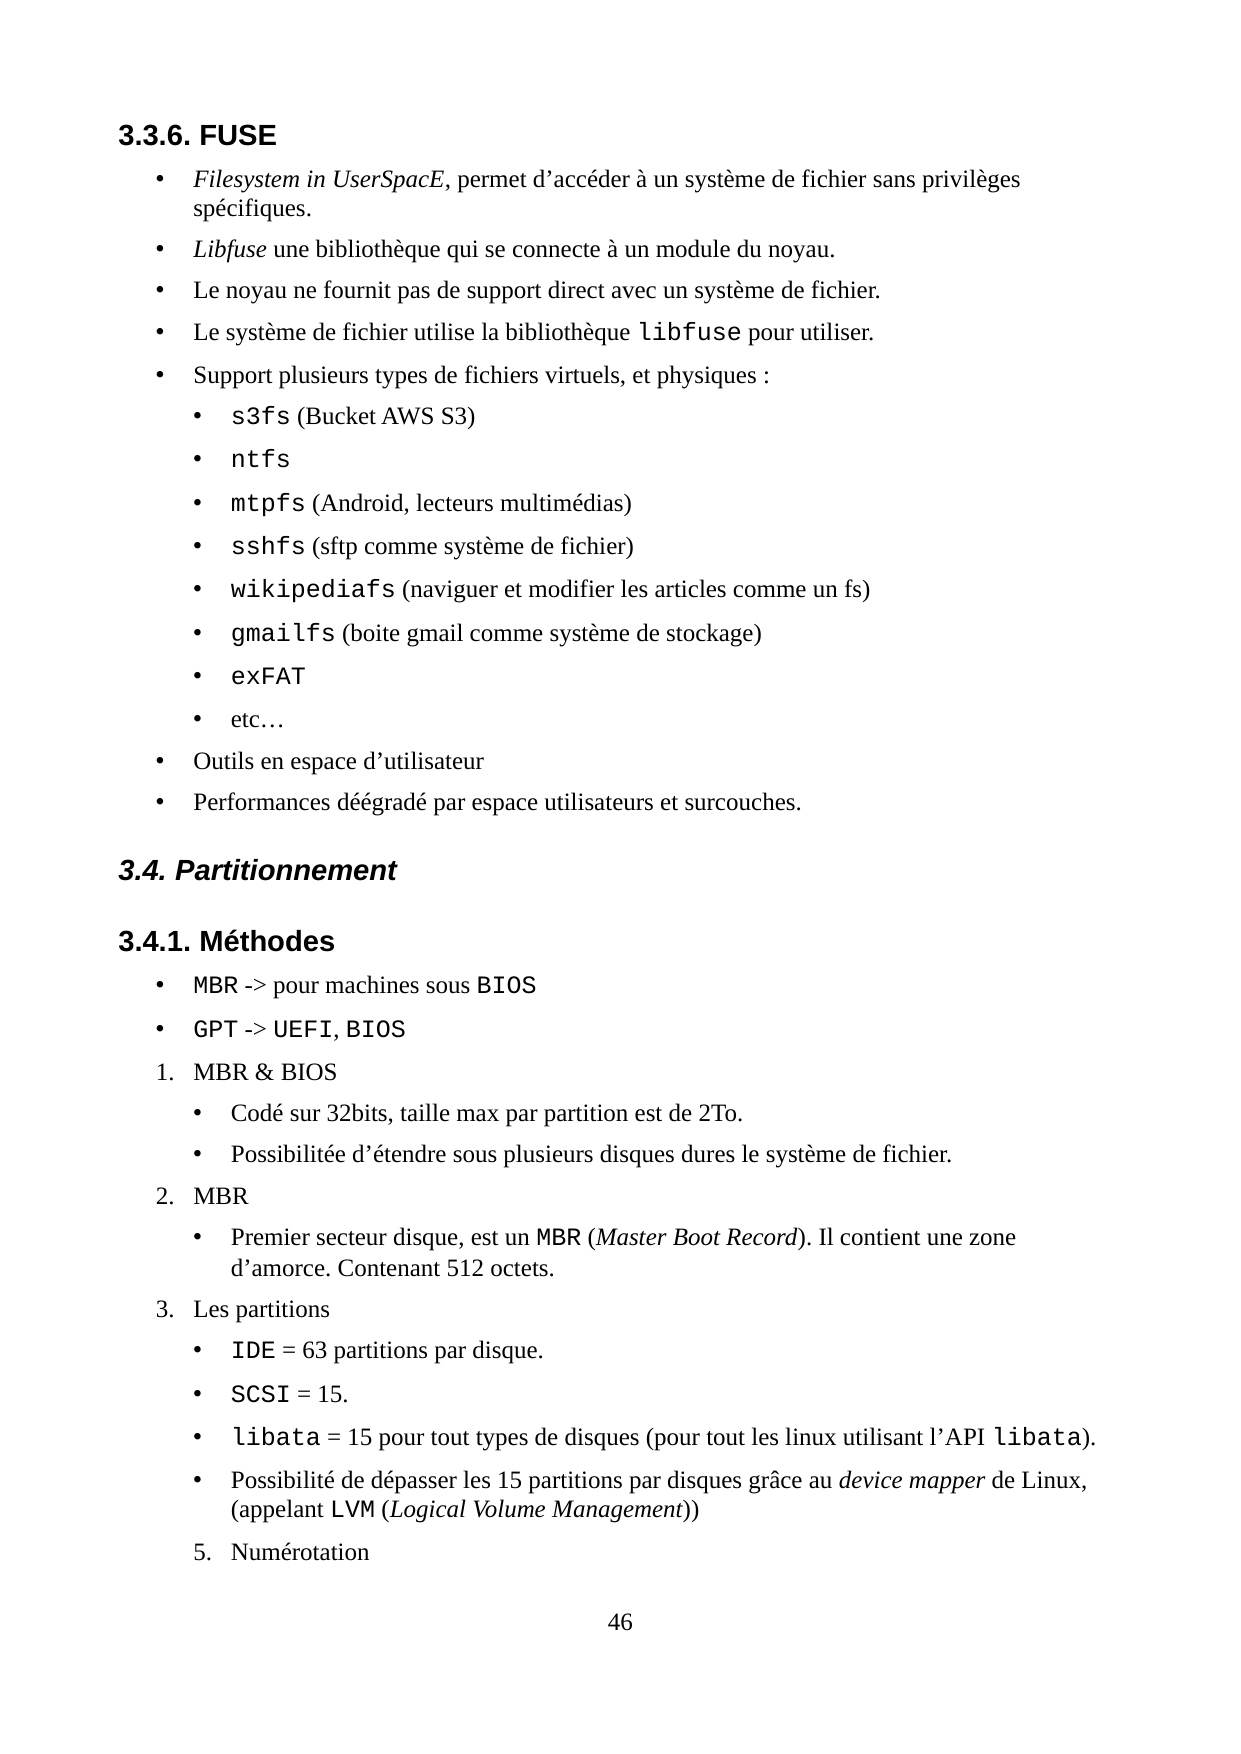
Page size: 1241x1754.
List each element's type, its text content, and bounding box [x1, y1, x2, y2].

list Possibilitée d’étendre sous plusieurs disques dures le système de fichier. [193, 1139, 1122, 1168]
list IDE = 63 partitions par disque. [193, 1335, 1122, 1366]
list mtpfs (Android, lecteurs multimédias) [193, 488, 1122, 519]
list libata = 15 pour tout types de disques (pour tout les linux utilisant l’API libata). [193, 1422, 1122, 1453]
list GPT -> UEFI, BIOS [156, 1014, 1122, 1044]
list Outils en espace d’utilisateur [156, 746, 1122, 774]
list Performances déégradé par espace utilisateurs et surcouches. [156, 787, 1122, 816]
list Le système de fichier utilise la bibliothèque libfuse pour utiliser. [156, 317, 1122, 347]
list Les partitions [156, 1294, 1122, 1323]
list MBR [156, 1181, 1122, 1209]
list MBR -> pour machines sous BIOS [156, 970, 1122, 1001]
list sshfs (sftp comme système de fichier) [193, 531, 1122, 562]
list exFAT [193, 661, 1122, 692]
subtitle Partitionnement [118, 853, 1122, 887]
list ntfs [193, 444, 1122, 475]
list Possibilité de dépasser les 15 partitions par disques grâce au device mapper de Linux, (appelant LVM (Logical Volume Management)) [193, 1465, 1122, 1525]
list Premier secteur disque, est un MBR (Master Boot Record). Il contient une zone d’amorce. Contenant 512 octets. [193, 1222, 1122, 1282]
list Numérotation [193, 1537, 1122, 1566]
list Le noyau ne fournit pas de support direct avec un système de fichier. [156, 275, 1122, 304]
subtitle Méthodes [118, 924, 1122, 958]
list MBR & BIOS [156, 1057, 1122, 1086]
list wikipediafs (naviguer et modifier les articles comme un fs) [193, 574, 1122, 605]
subtitle FUSE [118, 118, 1122, 152]
list etc… [193, 704, 1122, 733]
list SCSI = 15. [193, 1379, 1122, 1409]
list Libfuse une bibliothèque qui se connecte à un module du noyau. [156, 234, 1122, 263]
list gmailfs (boite gmail comme système de stockage) [193, 618, 1122, 649]
list Support plusieurs types de fichiers virtuels, et physiques : [156, 360, 1122, 389]
list s3fs (Bucket AWS S3) [193, 401, 1122, 432]
list Filesystem in UserSpacE, permet d’accéder à un système de fichier sans privilèges spécifiques. [156, 164, 1122, 222]
list Codé sur 32bits, taille max par partition est de 2To. [193, 1098, 1122, 1127]
